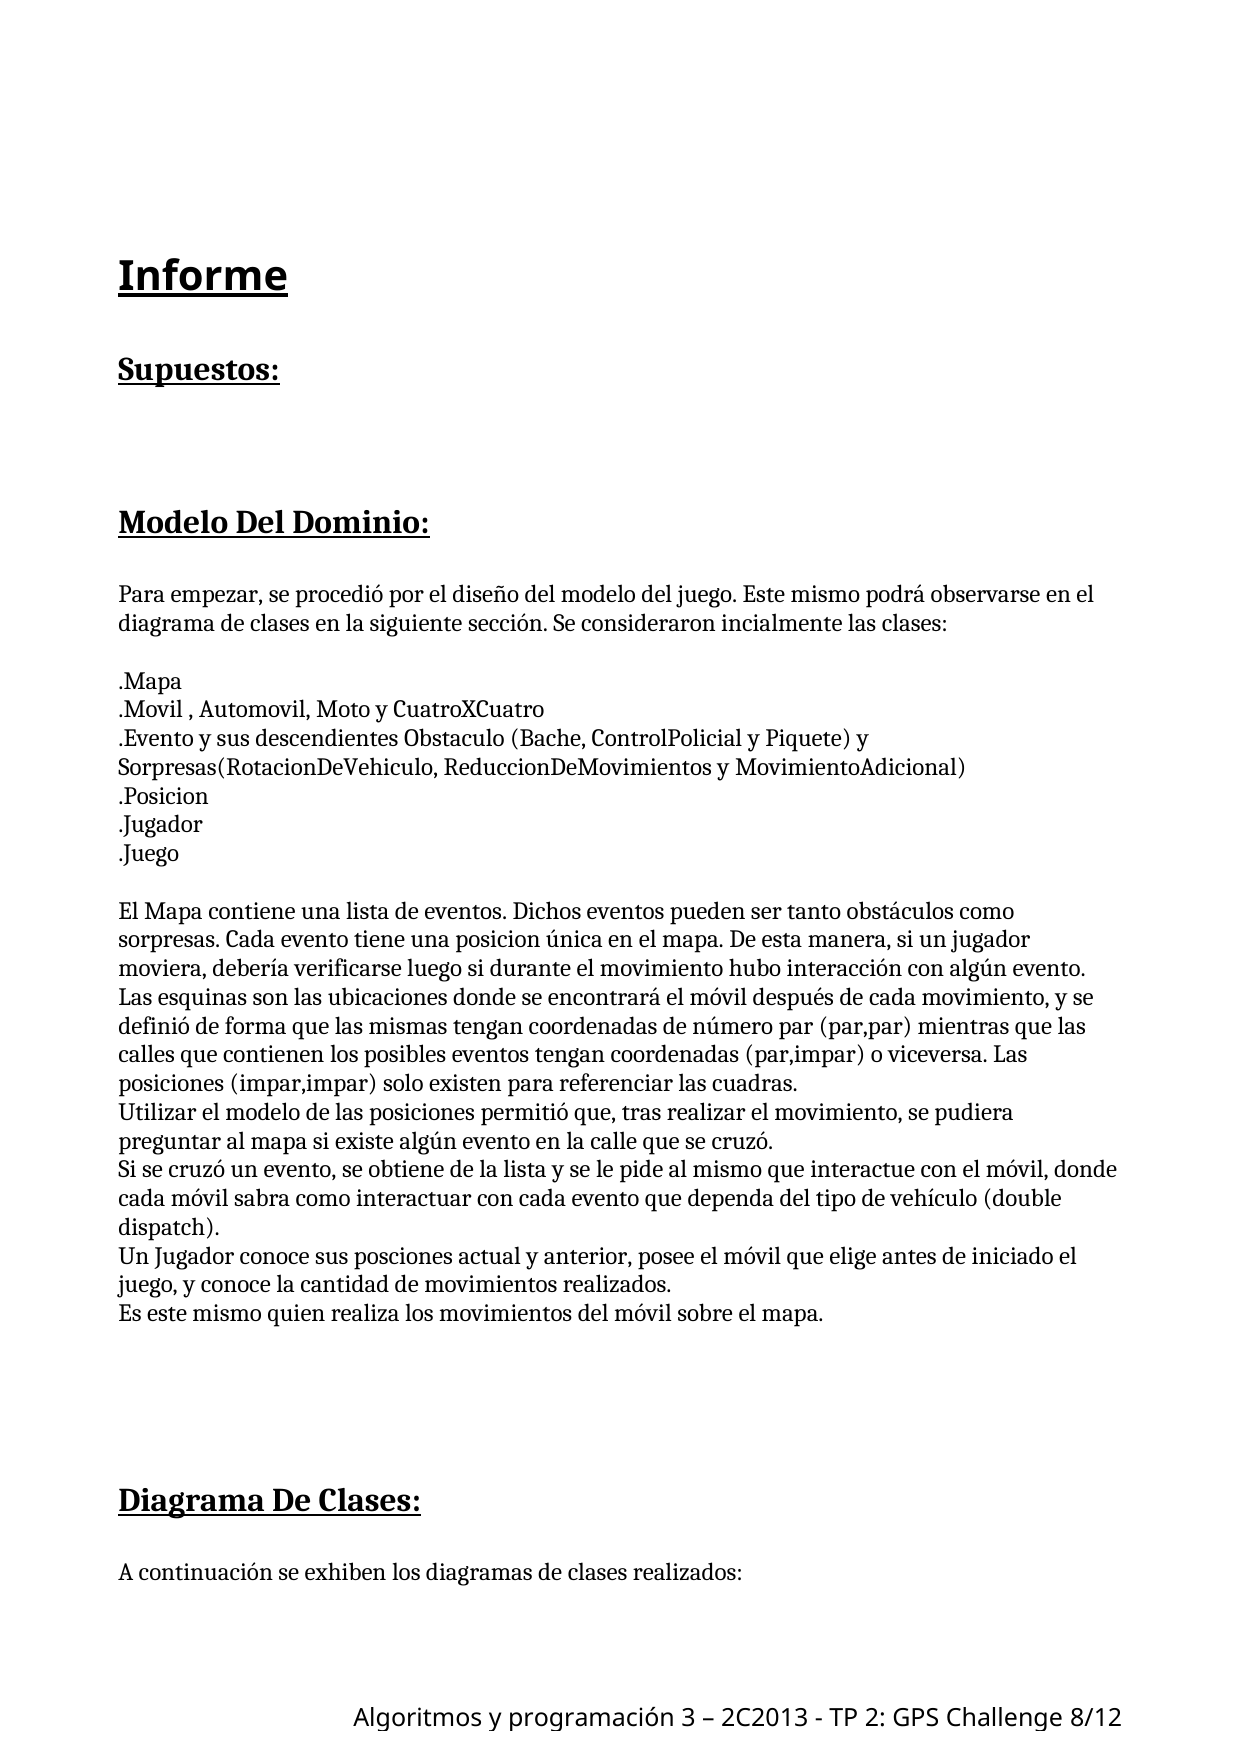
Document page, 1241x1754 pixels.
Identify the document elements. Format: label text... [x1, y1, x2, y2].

text .Juego [118, 839, 1122, 868]
text .Posicion [118, 782, 1122, 810]
text Un Jugador conoce sus posciones actual y anterior, posee el móvil que elige antes de iniciado el juego, y conoce la cantidad de movimientos realizados. [118, 1242, 1122, 1299]
text Informe [118, 246, 1122, 302]
text Es este mismo quien realiza los movimientos del móvil sobre el mapa. [118, 1299, 1122, 1328]
text Supuestos: [118, 350, 1122, 389]
text .Jugador [118, 810, 1122, 839]
text .Evento y sus descendientes Obstaculo (Bache, ControlPolicial y Piquete) y Sorpresas(RotacionDeVehiculo, ReduccionDeMovimientos y MovimientoAdicional) [118, 724, 1122, 782]
text Diagrama De Clases: [118, 1481, 1122, 1519]
text .Mapa [118, 667, 1122, 695]
text Utilizar el modelo de las posiciones permitió que, tras realizar el movimiento, se pudiera preguntar al mapa si existe algún evento en la calle que se cruzó. [118, 1098, 1122, 1155]
text .Movil , Automovil, Moto y CuatroXCuatro [118, 695, 1122, 724]
text A continuación se exhiben los diagramas de clases realizados: [118, 1558, 1122, 1587]
text Si se cruzó un evento, se obtiene de la lista y se le pide al mismo que interactue con el móvil, donde cada móvil sabra como interactuar con cada evento que dependa del tipo de vehículo (double dispatch). [118, 1155, 1122, 1242]
text Modelo Del Dominio: [118, 504, 1122, 542]
text El Mapa contiene una lista de eventos. Dichos eventos pueden ser tanto obstáculos como sorpresas. Cada evento tiene una posicion única en el mapa. De esta manera, si un jugador moviera, debería verificarse luego si durante el movimiento hubo interacción con algún evento. Las esquinas son las ubicaciones donde se encontrará el móvil después de cada movimiento, y se definió de forma que las mismas tengan coordenadas de número par (par,par) mientras que las calles que contienen los posibles eventos tengan coordenadas (par,impar) o viceversa. Las posiciones (impar,impar) solo existen para referenciar las cuadras. [118, 897, 1122, 1098]
text Para empezar, se procedió por el diseño del modelo del juego. Este mismo podrá observarse en el diagrama de clases en la siguiente sección. Se consideraron incialmente las clases: [118, 580, 1122, 638]
